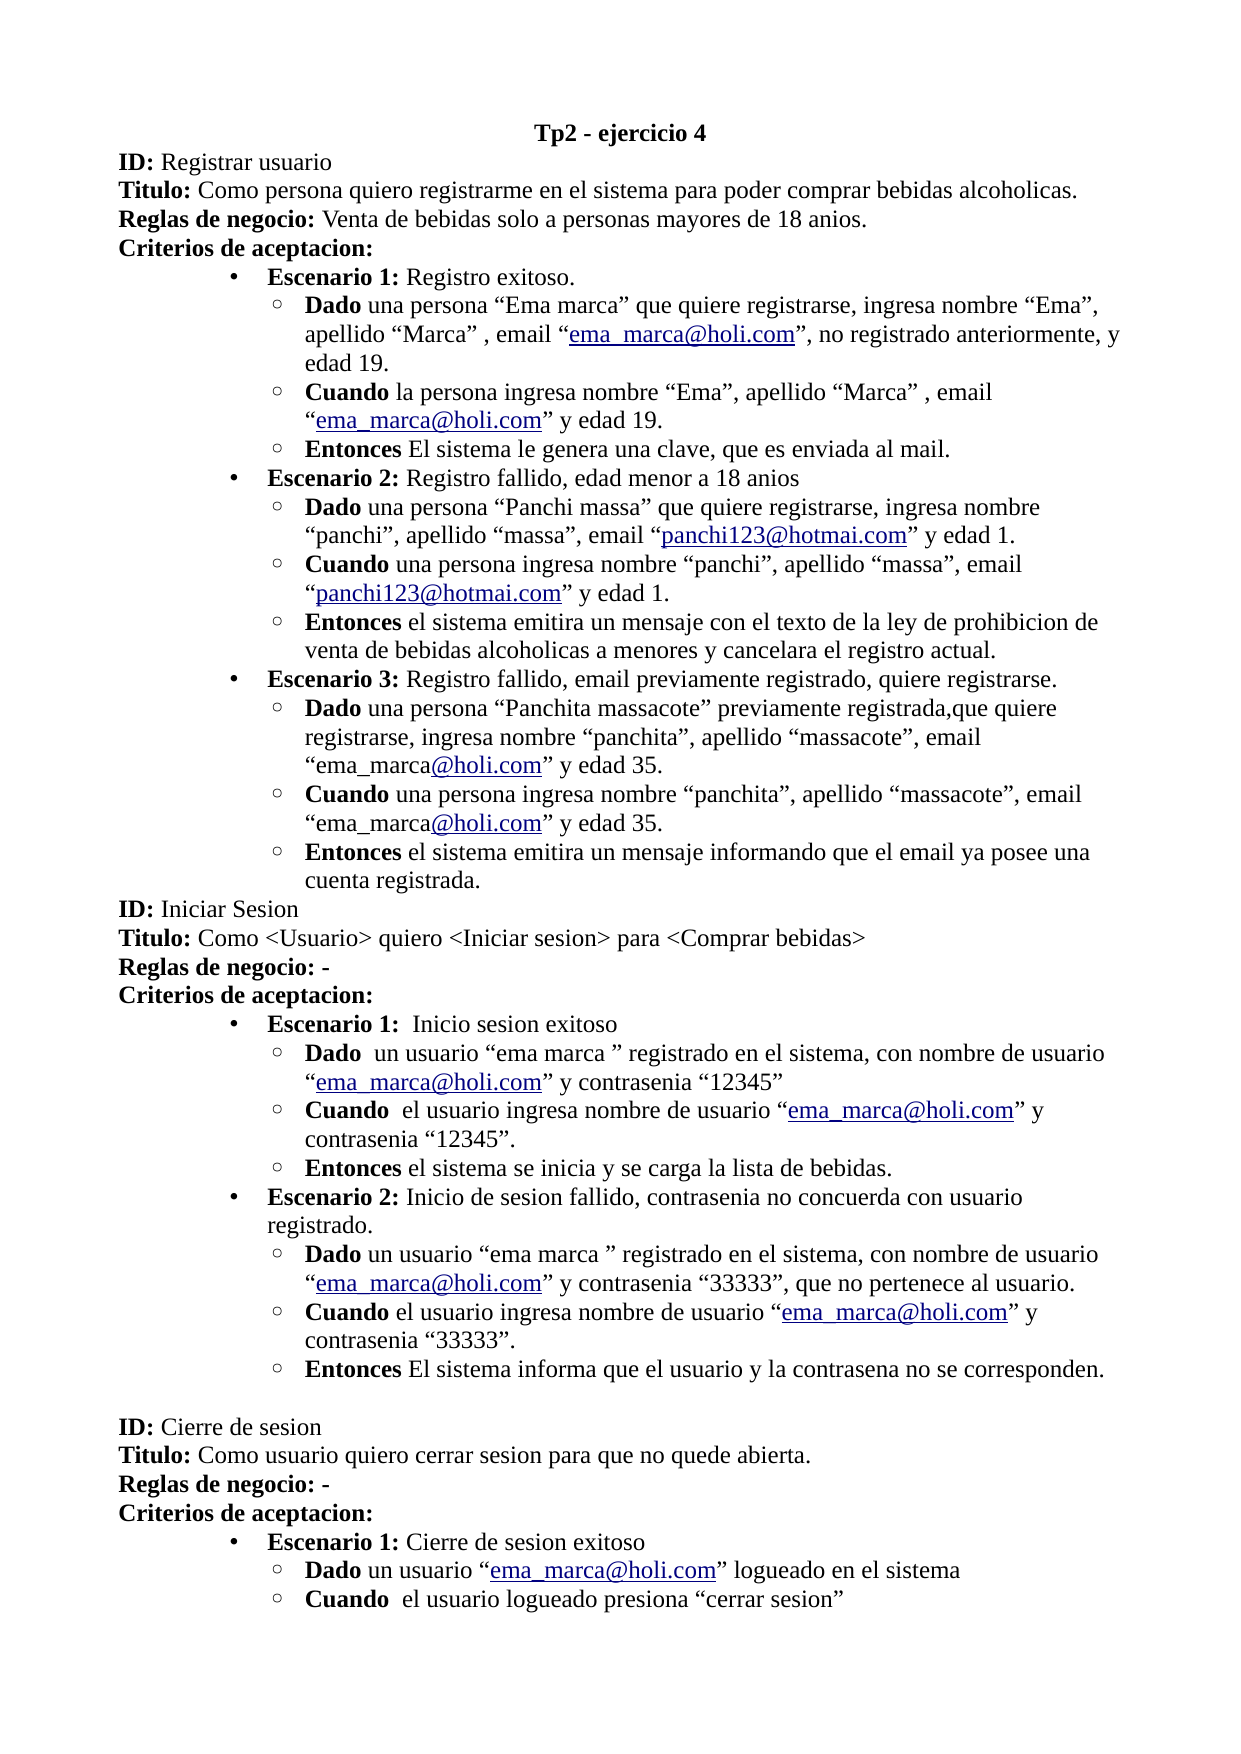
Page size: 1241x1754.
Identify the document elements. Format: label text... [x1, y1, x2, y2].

text Criterios de aceptacion: [118, 233, 1122, 262]
list Entonces el sistema emitira un mensaje con el texto de la ley de prohibicion de venta de bebidas alcoholicas a menores y cancelara el registro actual. [267, 607, 1122, 664]
text Reglas de negocio: Venta de bebidas solo a personas mayores de 18 anios. [118, 204, 1122, 233]
list Escenario 1: Inicio sesion exitoso [229, 1009, 1122, 1038]
text Titulo: Como <Usuario> quiero <Iniciar sesion> para <Comprar bebidas> [118, 923, 1122, 952]
list Dado un usuario “ema_marca@holi.com” logueado en el sistema [267, 1556, 1122, 1584]
list Dado una persona “Panchi massa” que quiere registrarse, ingresa nombre “panchi”, apellido “massa”, email “panchi123@hotmai.com” y edad 1. [267, 492, 1122, 549]
text Criterios de aceptacion: [118, 981, 1122, 1009]
list Dado una persona “Ema marca” que quiere registrarse, ingresa nombre “Ema”, apellido “Marca” , email “ema_marca@holi.com”, no registrado anteriormente, y edad 19. [267, 291, 1122, 377]
list Entonces el sistema se inicia y se carga la lista de bebidas. [267, 1153, 1122, 1182]
list Entonces el sistema emitira un mensaje informando que el email ya posee una cuenta registrada. [267, 837, 1122, 894]
list Cuando una persona ingresa nombre “panchi”, apellido “massa”, email “panchi123@hotmai.com” y edad 1. [267, 549, 1122, 607]
text Reglas de negocio: - [118, 952, 1122, 981]
text Reglas de negocio: - [118, 1469, 1122, 1498]
list Dado un usuario “ema marca ” registrado en el sistema, con nombre de usuario “ema_marca@holi.com” y contrasenia “33333”, que no pertenece al usuario. [267, 1239, 1122, 1297]
list Escenario 3: Registro fallido, email previamente registrado, quiere registrarse. [229, 664, 1122, 693]
list Cuando el usuario logueado presiona “cerrar sesion” [267, 1584, 1122, 1613]
text Tp2 - ejercicio 4 [118, 118, 1122, 147]
text ID: Cierre de sesion [118, 1412, 1122, 1441]
list Cuando una persona ingresa nombre “panchita”, apellido “massacote”, email “ema_marca@holi.com” y edad 35. [267, 779, 1122, 837]
list Dado una persona “Panchita massacote” previamente registrada,que quiere registrarse, ingresa nombre “panchita”, apellido “massacote”, email “ema_marca@holi.com” y edad 35. [267, 693, 1122, 779]
text Criterios de aceptacion: [118, 1498, 1122, 1527]
text Titulo: Como persona quiero registrarme en el sistema para poder comprar bebidas alcoholicas. [118, 176, 1122, 204]
list Escenario 1: Registro exitoso. [229, 262, 1122, 291]
list Entonces El sistema informa que el usuario y la contrasena no se corresponden. [267, 1354, 1122, 1383]
text ID: Iniciar Sesion [118, 894, 1122, 923]
list Escenario 2: Inicio de sesion fallido, contrasenia no concuerda con usuario registrado. [229, 1182, 1122, 1239]
list Cuando la persona ingresa nombre “Ema”, apellido “Marca” , email “ema_marca@holi.com” y edad 19. [267, 377, 1122, 434]
text ID: Registrar usuario [118, 147, 1122, 176]
list Cuando el usuario ingresa nombre de usuario “ema_marca@holi.com” y contrasenia “12345”. [267, 1096, 1122, 1153]
list Entonces El sistema le genera una clave, que es enviada al mail. [267, 434, 1122, 463]
list Escenario 2: Registro fallido, edad menor a 18 anios [229, 463, 1122, 492]
list Escenario 1: Cierre de sesion exitoso [229, 1527, 1122, 1556]
list Dado un usuario “ema marca ” registrado en el sistema, con nombre de usuario “ema_marca@holi.com” y contrasenia “12345” [267, 1038, 1122, 1096]
text Titulo: Como usuario quiero cerrar sesion para que no quede abierta. [118, 1441, 1122, 1469]
list Cuando el usuario ingresa nombre de usuario “ema_marca@holi.com” y contrasenia “33333”. [267, 1297, 1122, 1354]
